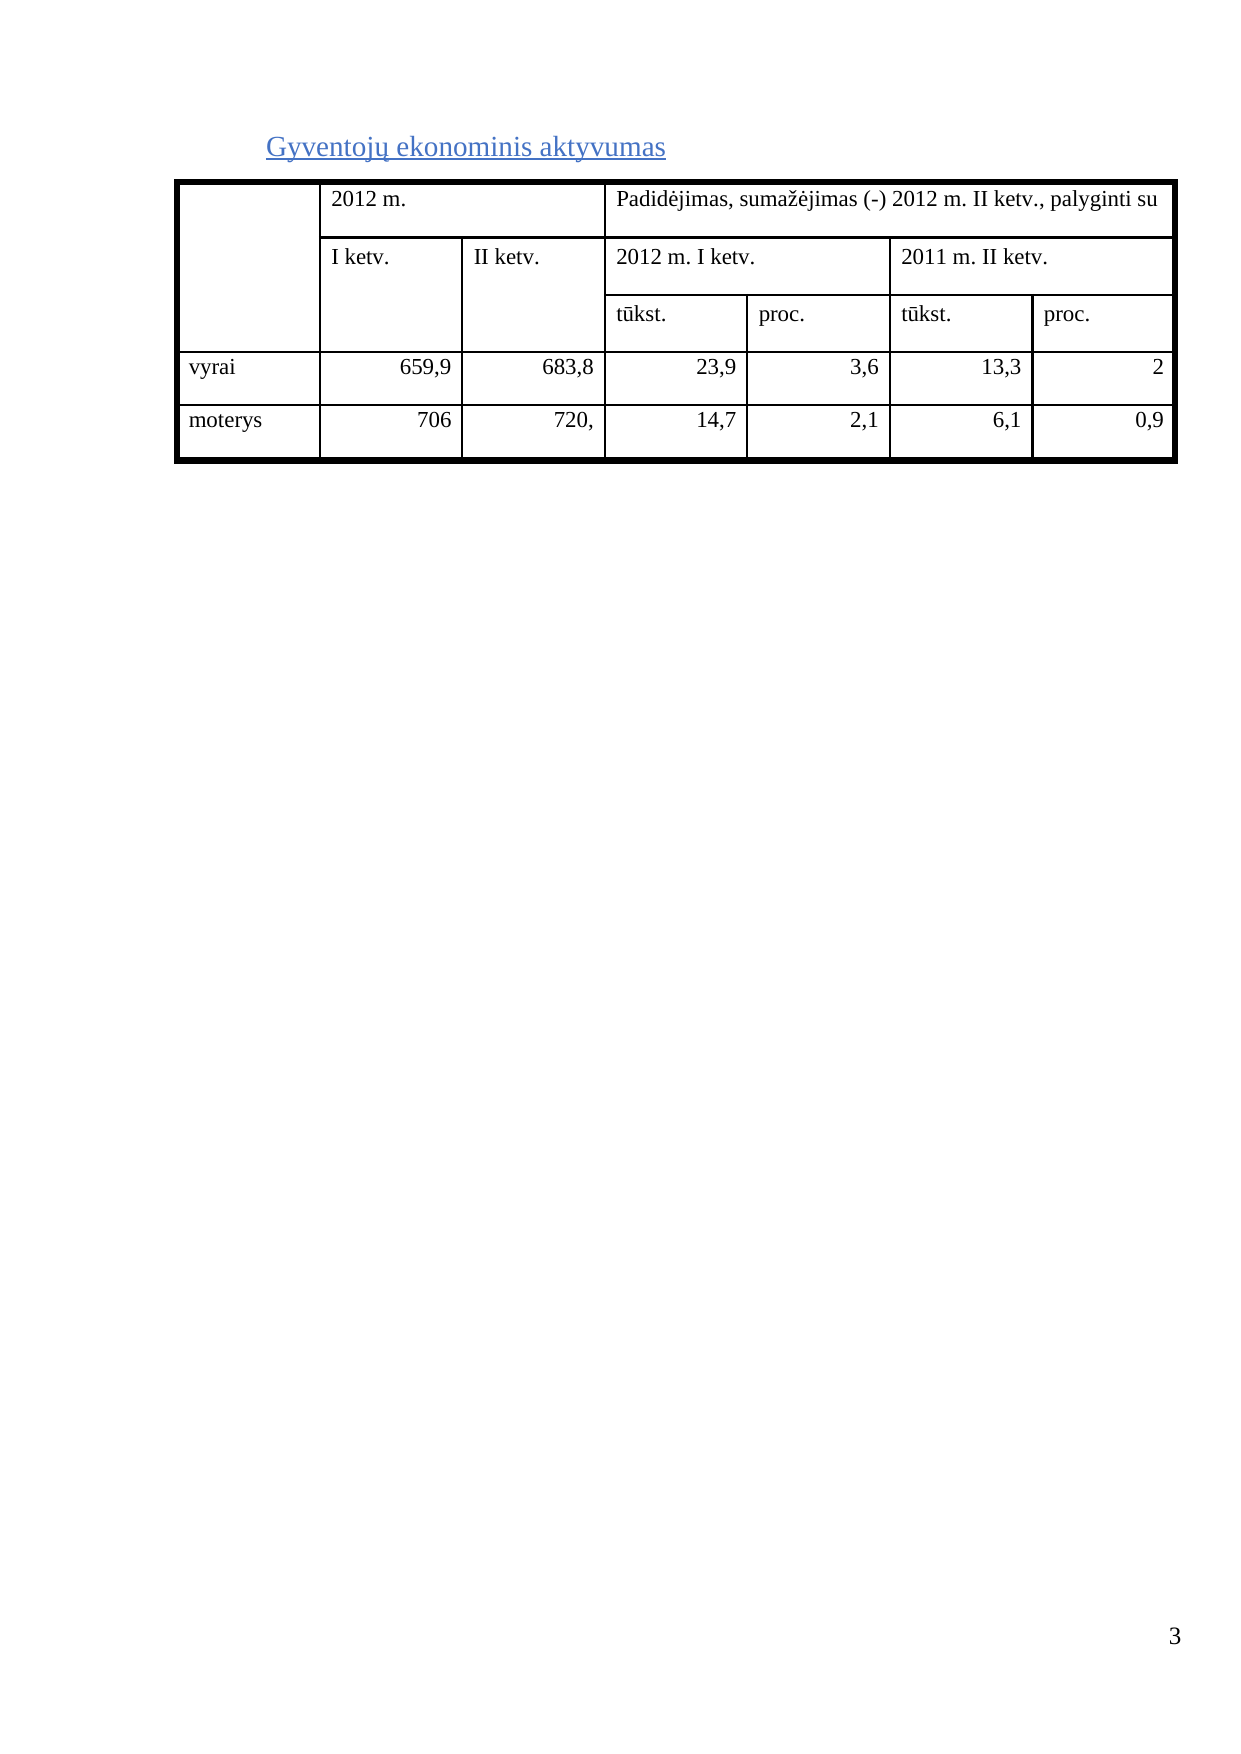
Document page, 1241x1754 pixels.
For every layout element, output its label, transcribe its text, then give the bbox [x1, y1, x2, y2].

table_cell 706 [321, 406, 461, 457]
table_cell proc. [748, 296, 889, 351]
table_cell I ketv. [321, 239, 461, 351]
table_cell 683,8 [463, 353, 604, 404]
table_cell 2,1 [748, 406, 889, 457]
table_header Padidėjimas, sumažėjimas (-) 2012 m. II ketv., palyginti su [606, 185, 1172, 236]
table_cell 720, [463, 406, 604, 457]
table_cell 2012 m. I ketv. [606, 239, 889, 294]
table_cell 6,1 [891, 406, 1031, 457]
table_cell tūkst. [606, 296, 746, 351]
table_cell 0,9 [1034, 406, 1172, 457]
table_cell 14,7 [606, 406, 746, 457]
table_cell 2 [1034, 353, 1172, 404]
text Gyventojų ekonominis aktyvumas [177, 129, 1181, 162]
table_cell moterys [180, 406, 319, 457]
table_cell 3,6 [748, 353, 889, 404]
table_cell 23,9 [606, 353, 746, 404]
table_header 2012 m. [321, 185, 604, 236]
table_cell 13,3 [891, 353, 1031, 404]
table_cell 659,9 [321, 353, 461, 404]
table_cell II ketv. [463, 239, 604, 351]
table_cell 2011 m. II ketv. [891, 239, 1172, 294]
table_header [180, 185, 319, 351]
table_cell vyrai [180, 353, 319, 404]
table_cell proc. [1034, 296, 1172, 351]
table_cell tūkst. [891, 296, 1031, 351]
